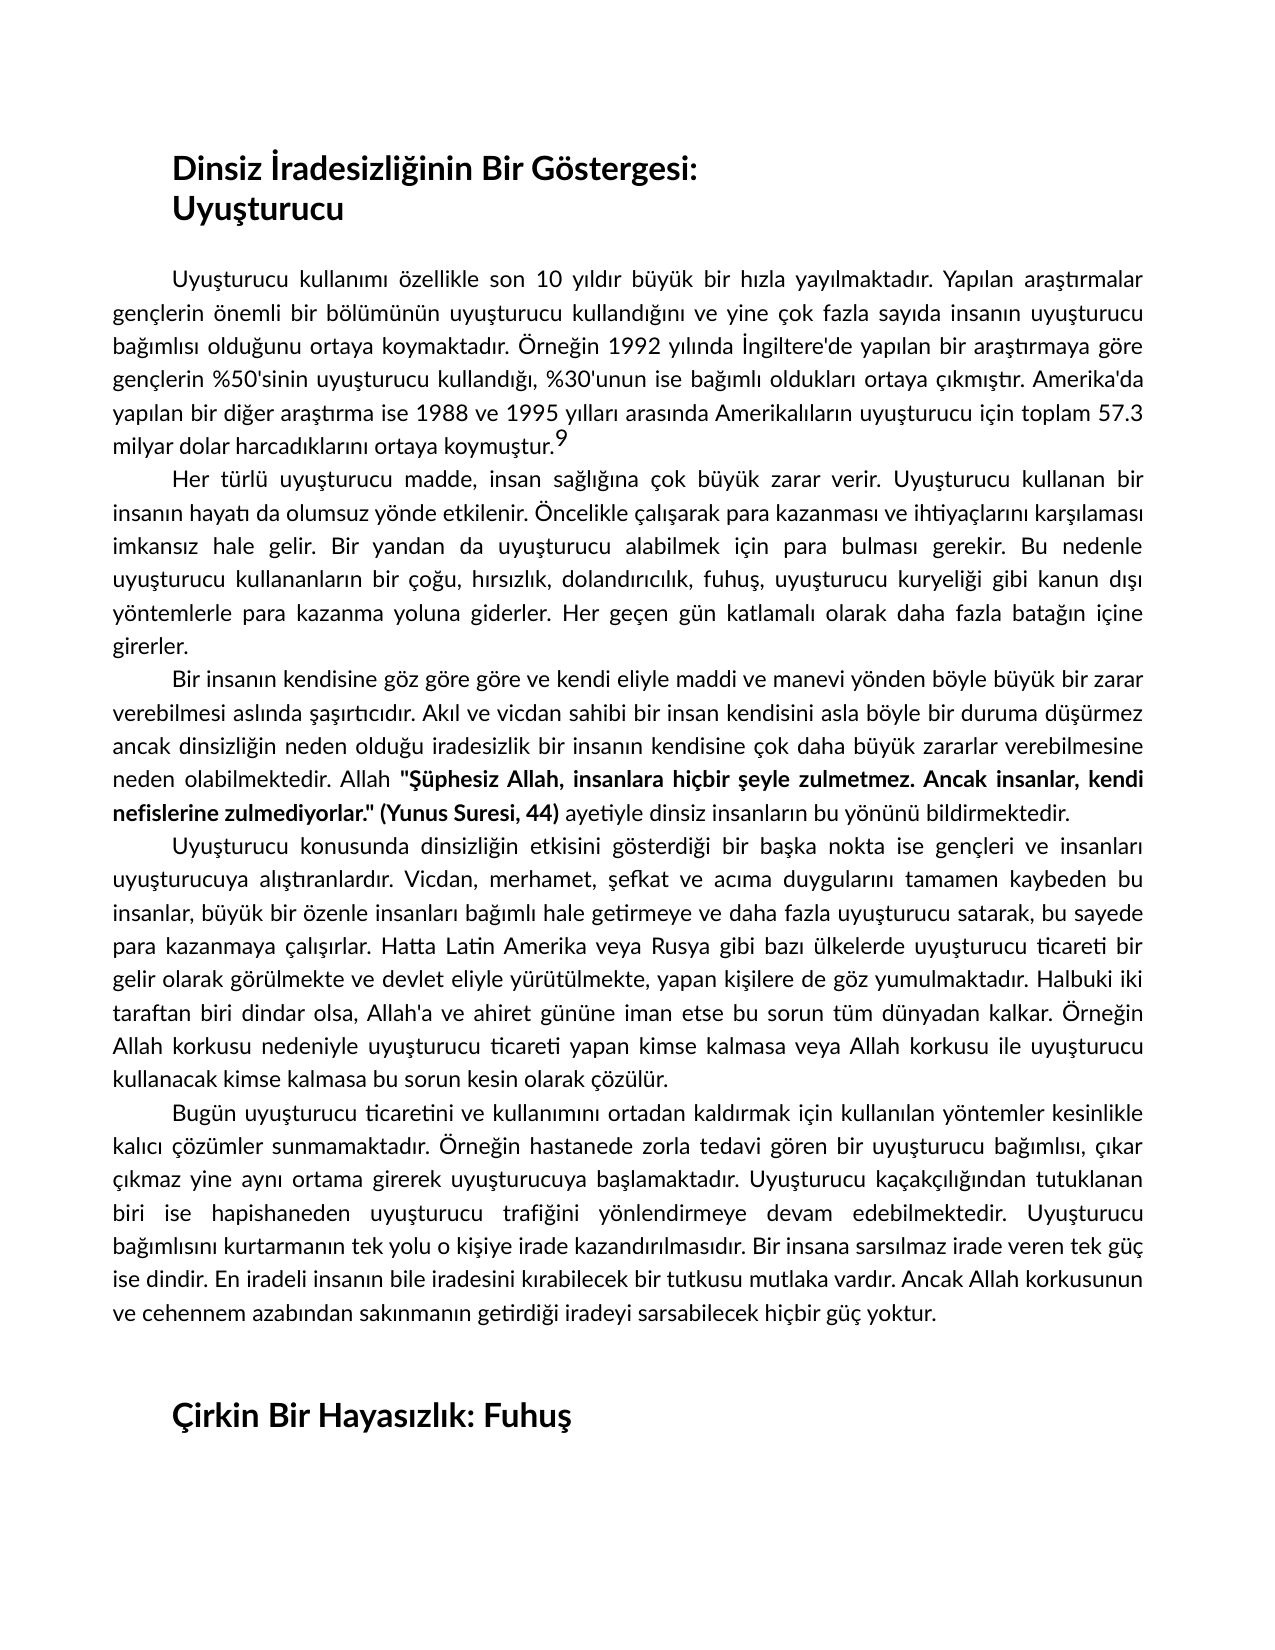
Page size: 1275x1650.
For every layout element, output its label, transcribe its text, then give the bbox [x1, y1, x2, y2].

text Uyuşturucu konusunda dinsizliğin etkisini gösterdiği bir başka nokta ise gençleri ve insanları uyuşturucuya alıştıranlardır. Vicdan, merhamet, şefkat ve acıma duygularını tamamen kaybeden bu insanlar, büyük bir özenle insanları bağımlı hale getirmeye ve daha fazla uyuşturucu satarak, bu sayede para kazanmaya çalışırlar. Hatta Latin Amerika veya Rusya gibi bazı ülkelerde uyuşturucu ticareti bir gelir olarak görülmekte ve devlet eliyle yürütülmekte, yapan kişilere de göz yumulmaktadır. Halbuki iki taraftan biri dindar olsa, Allah'a ve ahiret gününe iman etse bu sorun tüm dünyadan kalkar. Örneğin Allah korkusu nedeniyle uyuşturucu ticareti yapan kimse kalmasa veya Allah korkusu ile uyuşturucu kullanacak kimse kalmasa bu sorun kesin olarak çözülür. [112, 828, 1145, 1094]
text Çirkin Bir Hayasızlık: Fuhuş [112, 1394, 1145, 1434]
text Dinsiz İradesizliğinin Bir Göstergesi: [112, 148, 1145, 188]
text Uyuşturucu [112, 188, 1145, 228]
text Bir insanın kendisine göz göre göre ve kendi eliyle maddi ve manevi yönden böyle büyük bir zarar verebilmesi aslında şaşırtıcıdır. Akıl ve vicdan sahibi bir insan kendisini asla böyle bir duruma düşürmez ancak dinsizliğin neden olduğu iradesizlik bir insanın kendisine çok daha büyük zararlar verebilmesine neden olabilmektedir. Allah "Şüphesiz Allah, insanlara hiçbir şeyle zulmetmez. Ancak insanlar, kendi nefislerine zulmediyorlar." (Yunus Suresi, 44) ayetiyle dinsiz insanların bu yönünü bildirmektedir. [112, 661, 1145, 828]
text Uyuşturucu kullanımı özellikle son 10 yıldır büyük bir hızla yayılmaktadır. Yapılan araştırmalar gençlerin önemli bir bölümünün uyuşturucu kullandığını ve yine çok fazla sayıda insanın uyuşturucu bağımlısı olduğunu ortaya koymaktadır. Örneğin 1992 yılında İngiltere'de yapılan bir araştırmaya göre gençlerin %50'sinin uyuşturucu kullandığı, %30'unun ise bağımlı oldukları ortaya çıkmıştır. Amerika'da yapılan bir diğer araştırma ise 1988 ve 1995 yılları arasında Amerikalıların uyuşturucu için toplam 57.3 milyar dolar harcadıklarını ortaya koymuştur.9 [112, 261, 1145, 461]
text Bugün uyuşturucu ticaretini ve kullanımını ortadan kaldırmak için kullanılan yöntemler kesinlikle kalıcı çözümler sunmamaktadır. Örneğin hastanede zorla tedavi gören bir uyuşturucu bağımlısı, çıkar çıkmaz yine aynı ortama girerek uyuşturucuya başlamaktadır. Uyuşturucu kaçakçılığından tutuklanan biri ise hapishaneden uyuşturucu trafiğini yönlendirmeye devam edebilmektedir. Uyuşturucu bağımlısını kurtarmanın tek yolu o kişiye irade kazandırılmasıdır. Bir insana sarsılmaz irade veren tek güç ise dindir. En iradeli insanın bile iradesini kırabilecek bir tutkusu mutlaka vardır. Ancak Allah korkusunun ve cehennem azabından sakınmanın getirdiği iradeyi sarsabilecek hiçbir güç yoktur. [112, 1094, 1145, 1328]
text Her türlü uyuşturucu madde, insan sağlığına çok büyük zarar verir. Uyuşturucu kullanan bir insanın hayatı da olumsuz yönde etkilenir. Öncelikle çalışarak para kazanması ve ihtiyaçlarını karşılaması imkansız hale gelir. Bir yandan da uyuşturucu alabilmek için para bulması gerekir. Bu nedenle uyuşturucu kullananların bir çoğu, hırsızlık, dolandırıcılık, fuhuş, uyuşturucu kuryeliği gibi kanun dışı yöntemlerle para kazanma yoluna giderler. Her geçen gün katlamalı olarak daha fazla batağın içine girerler. [112, 461, 1145, 661]
